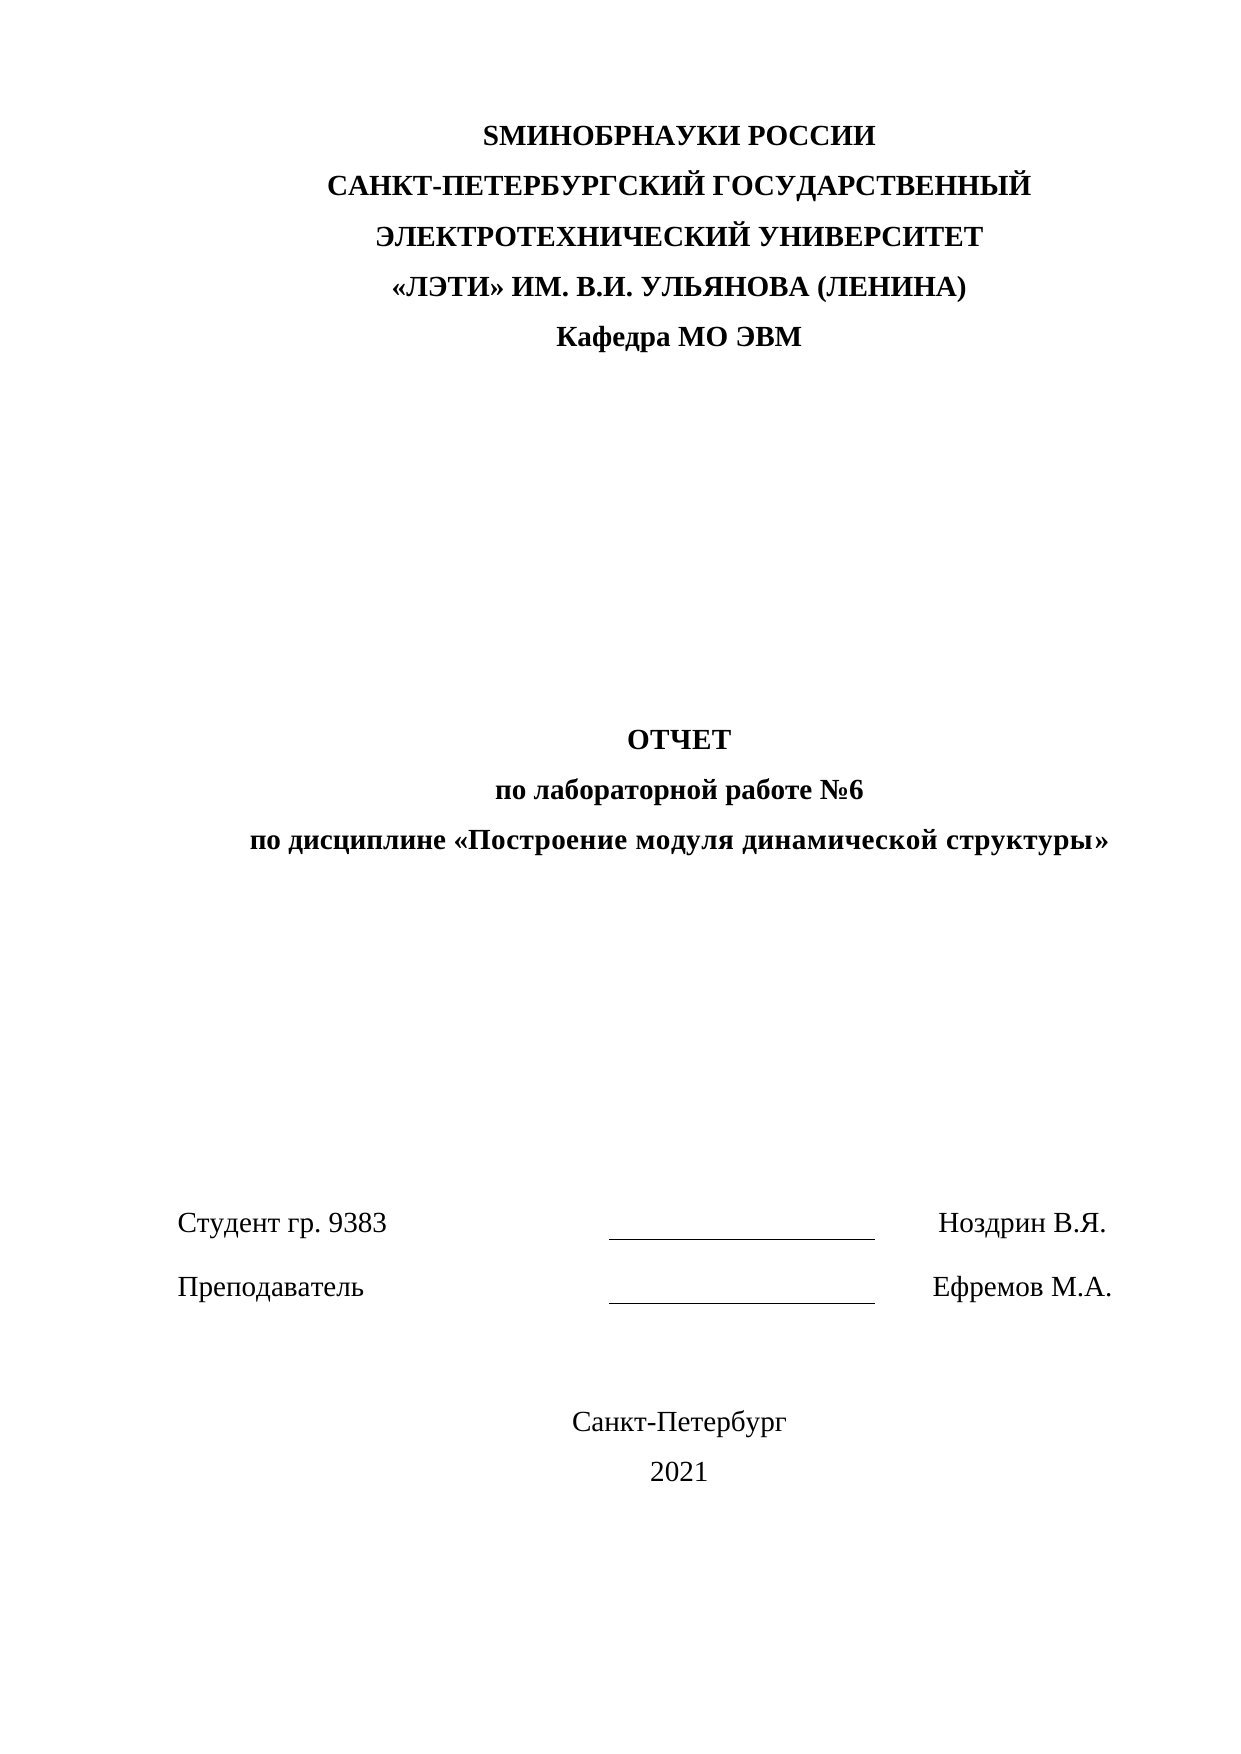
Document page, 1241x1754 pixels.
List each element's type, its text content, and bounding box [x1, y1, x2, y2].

table_header Ноздрин В.Я. [875, 1175, 1170, 1239]
text Санкт-Петербургский государственный [177, 168, 1181, 202]
table_cell Преподаватель [166, 1239, 609, 1303]
text электротехнический университет [177, 219, 1181, 252]
table_cell Ефремов М.А. [875, 1239, 1170, 1303]
text SМИНОБРНАУКИ РОССИИ [177, 118, 1181, 152]
table_cell [609, 1240, 875, 1303]
text Кафедра МО ЭВМ [177, 319, 1181, 353]
text «ЛЭТИ» им. В.И. Ульянова (Ленина) [177, 269, 1181, 303]
text по дисциплине «Построение модуля динамической структуры» [177, 822, 1181, 856]
text по лабораторной работе №6 [177, 772, 1181, 806]
text Санкт-Петербург [177, 1404, 1181, 1438]
table_header [609, 1175, 875, 1239]
text отчет [177, 722, 1181, 755]
table_header Студент гр. 9383 [166, 1175, 609, 1239]
text 2021 [177, 1454, 1181, 1488]
